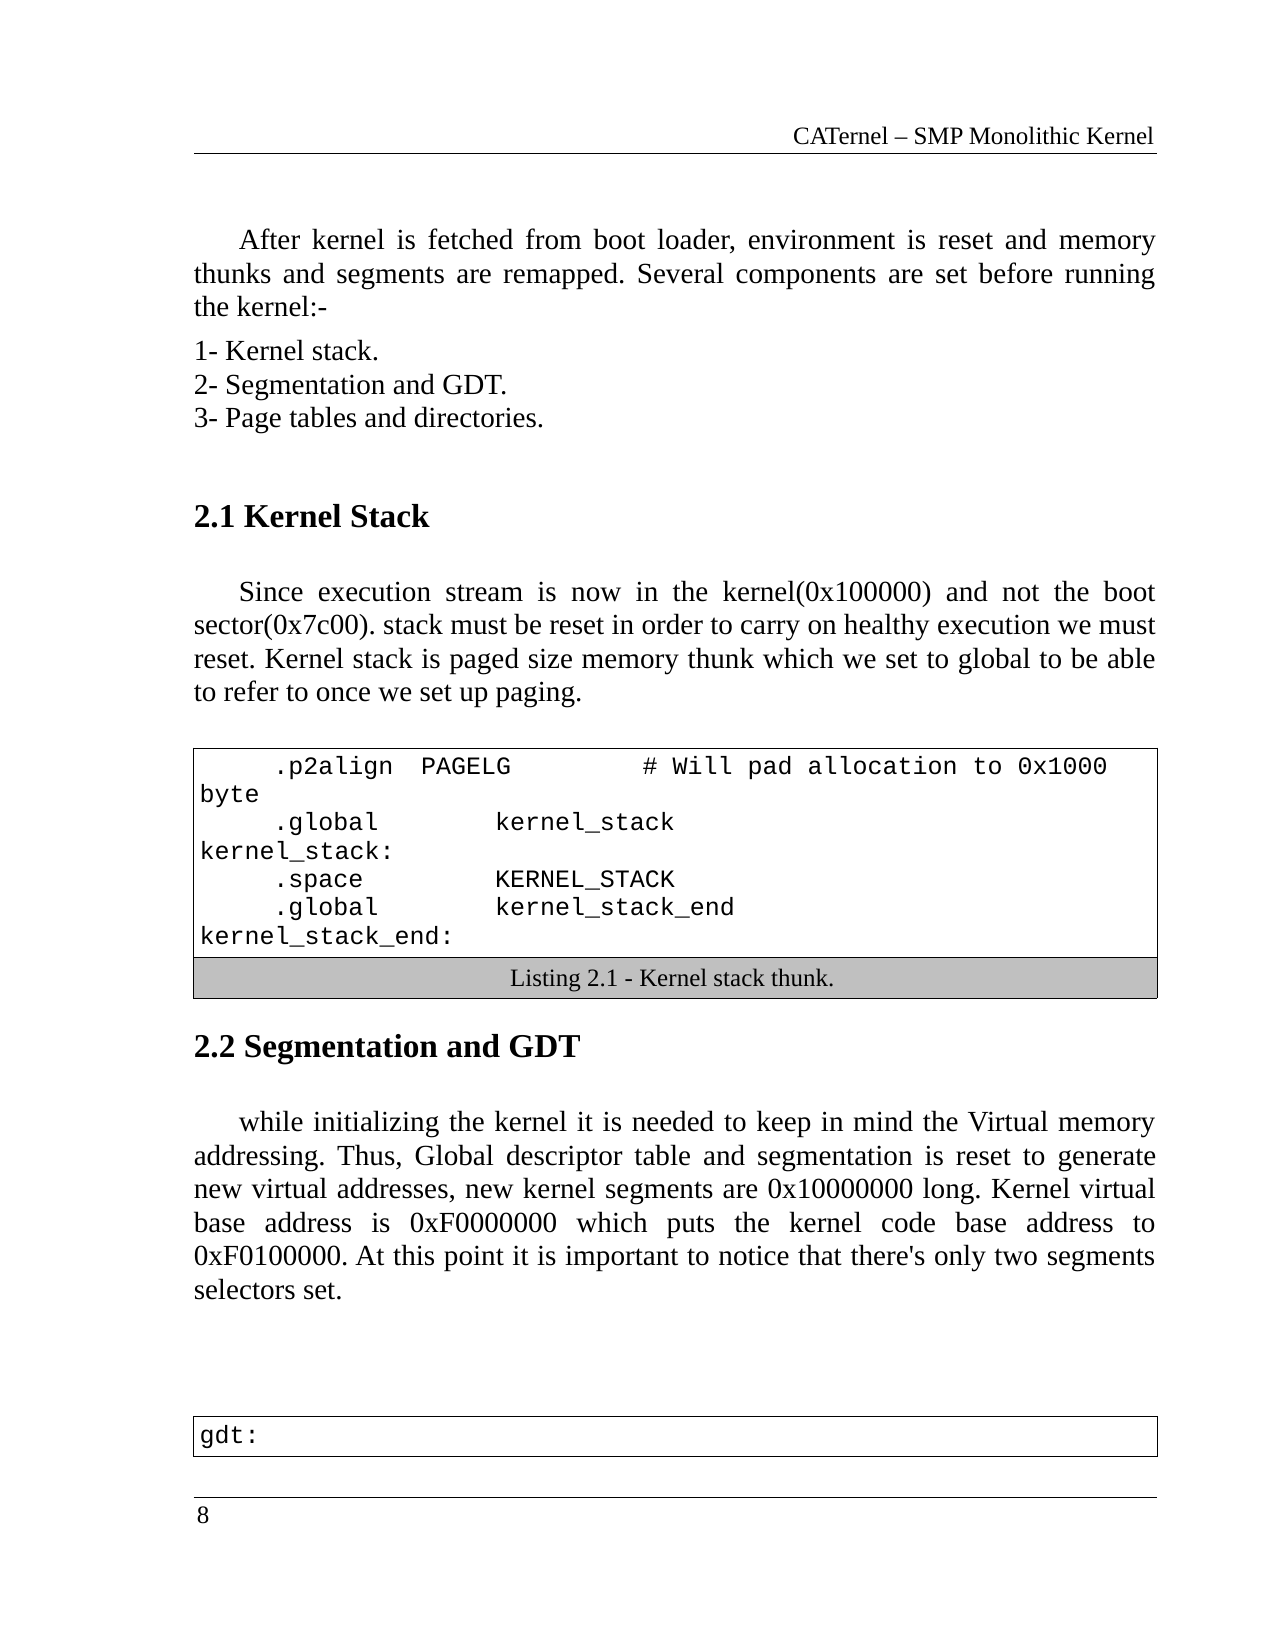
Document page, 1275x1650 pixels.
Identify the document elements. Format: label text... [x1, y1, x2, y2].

text 3- Page tables and directories. [193, 401, 1157, 434]
table_cell Listing 2.1 - Kernel stack thunk. [194, 958, 1157, 998]
text 2.1 Kernel Stack [193, 496, 1157, 535]
text while initializing the kernel it is needed to keep in mind the Virtual memory addressing. Thus, Global descriptor table and segmentation is reset to generate new virtual addresses, new kernel segments are 0x10000000 long. Kernel virtual base address is 0xF0000000 which puts the kernel code base address to 0xF0100000. At this point it is important to notice that there's only two segments selectors set. [193, 1104, 1157, 1305]
text After kernel is fetched from boot loader, environment is reset and memory thunks and segments are remapped. Several components are set before running the kernel:- [193, 222, 1157, 323]
table_header .p2align PAGELG # Will pad allocation to 0x1000 byte .global kernel_stack kernel_stack: .space KERNEL_STACK .global kernel_stack_end kernel_stack_end: [194, 749, 1157, 957]
text 2.2 Segmentation and GDT [193, 1026, 1157, 1065]
text 2- Segmentation and GDT. [193, 367, 1157, 401]
table_header gdt: [194, 1417, 1157, 1456]
text Since execution stream is now in the kernel(0x100000) and not the boot sector(0x7c00). stack must be reset in order to carry on healthy execution we must reset. Kernel stack is paged size memory thunk which we set to global to be able to refer to once we set up paging. [193, 574, 1157, 708]
text 1- Kernel stack. [193, 333, 1157, 367]
